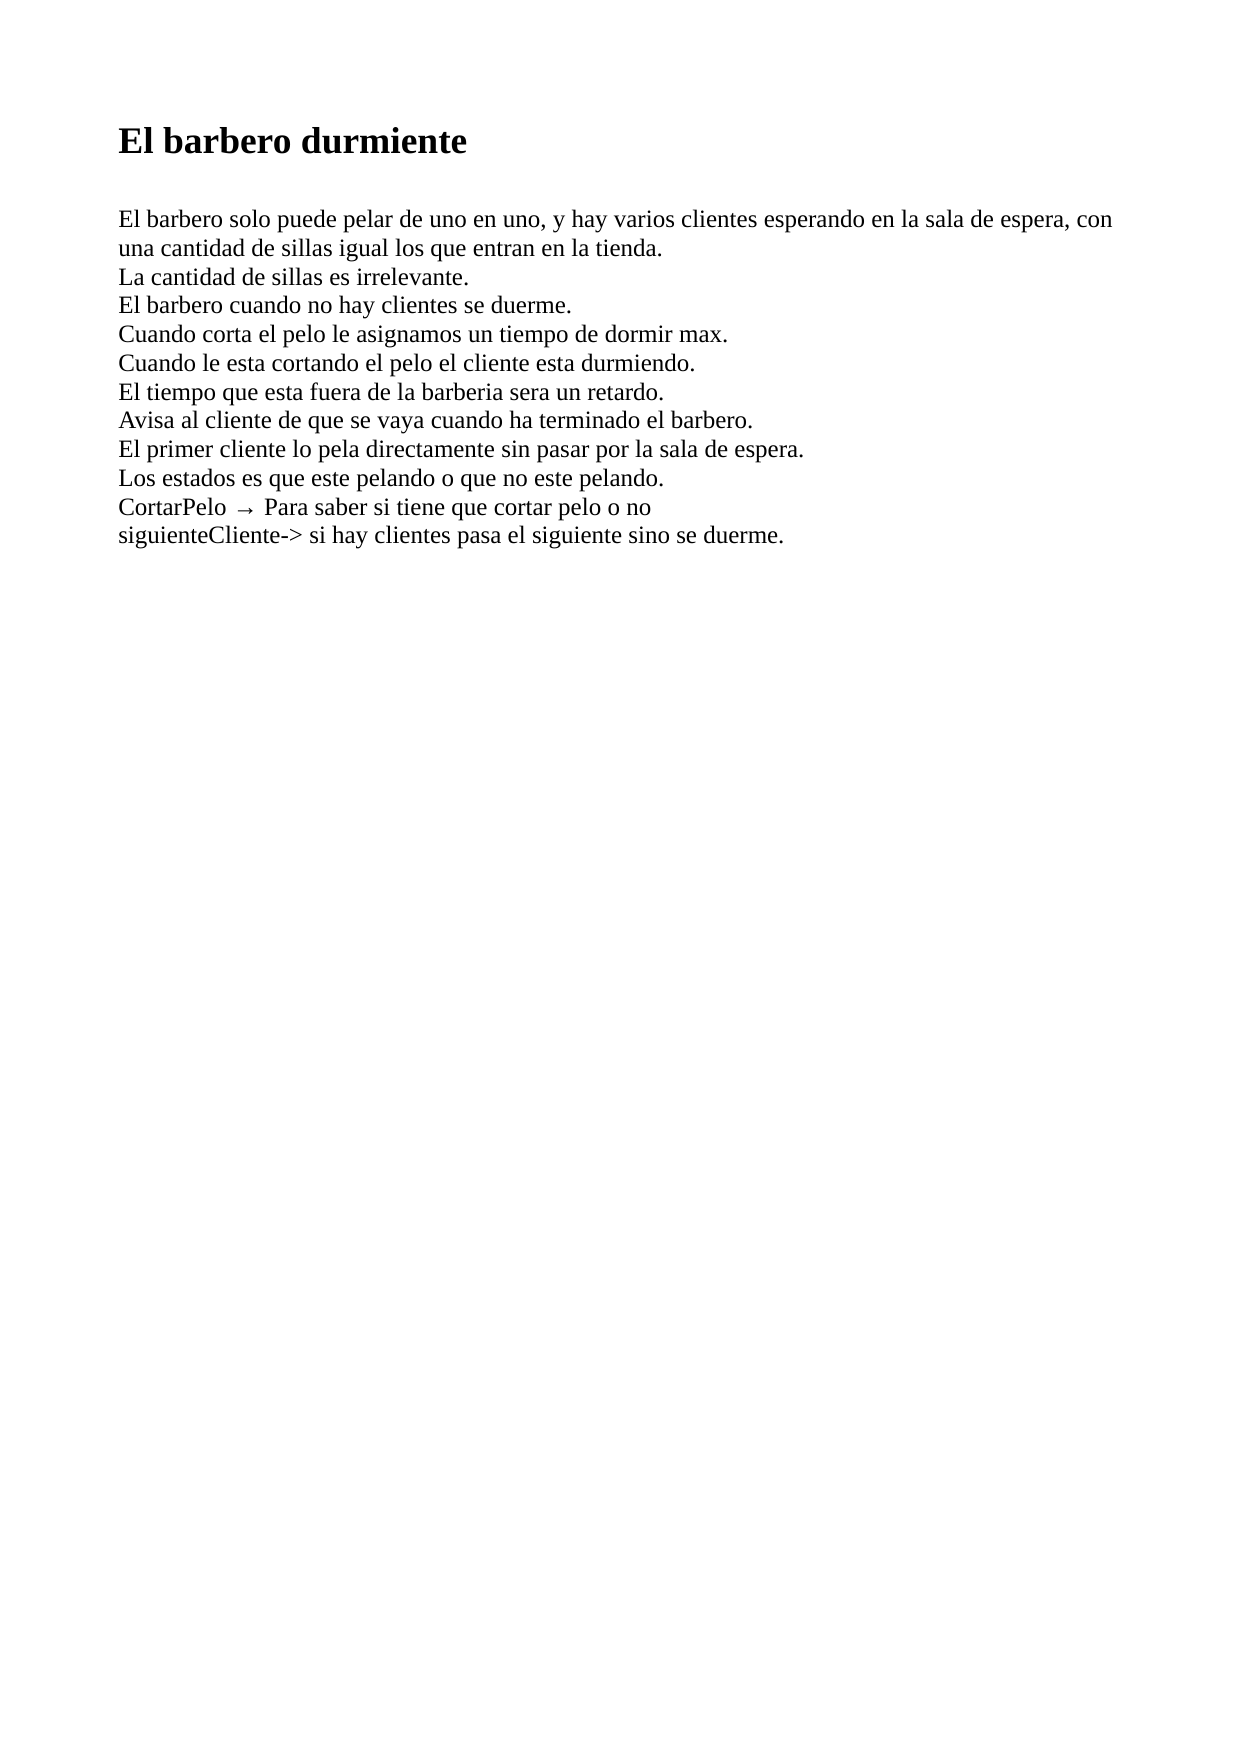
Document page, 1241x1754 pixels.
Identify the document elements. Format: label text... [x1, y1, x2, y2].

text El primer cliente lo pela directamente sin pasar por la sala de espera. [118, 434, 1122, 463]
text siguienteCliente-> si hay clientes pasa el siguiente sino se duerme. [118, 521, 1122, 549]
text CortarPelo → Para saber si tiene que cortar pelo o no [118, 492, 1122, 521]
text Cuando le esta cortando el pelo el cliente esta durmiendo. [118, 348, 1122, 377]
text Los estados es que este pelando o que no este pelando. [118, 463, 1122, 492]
text El barbero cuando no hay clientes se duerme. [118, 291, 1122, 319]
text El barbero durmiente [118, 118, 1122, 161]
text Cuando corta el pelo le asignamos un tiempo de dormir max. [118, 319, 1122, 348]
text El tiempo que esta fuera de la barberia sera un retardo. [118, 377, 1122, 406]
text El barbero solo puede pelar de uno en uno, y hay varios clientes esperando en la sala de espera, con una cantidad de sillas igual los que entran en la tienda. [118, 204, 1122, 262]
text La cantidad de sillas es irrelevante. [118, 262, 1122, 291]
text Avisa al cliente de que se vaya cuando ha terminado el barbero. [118, 406, 1122, 434]
